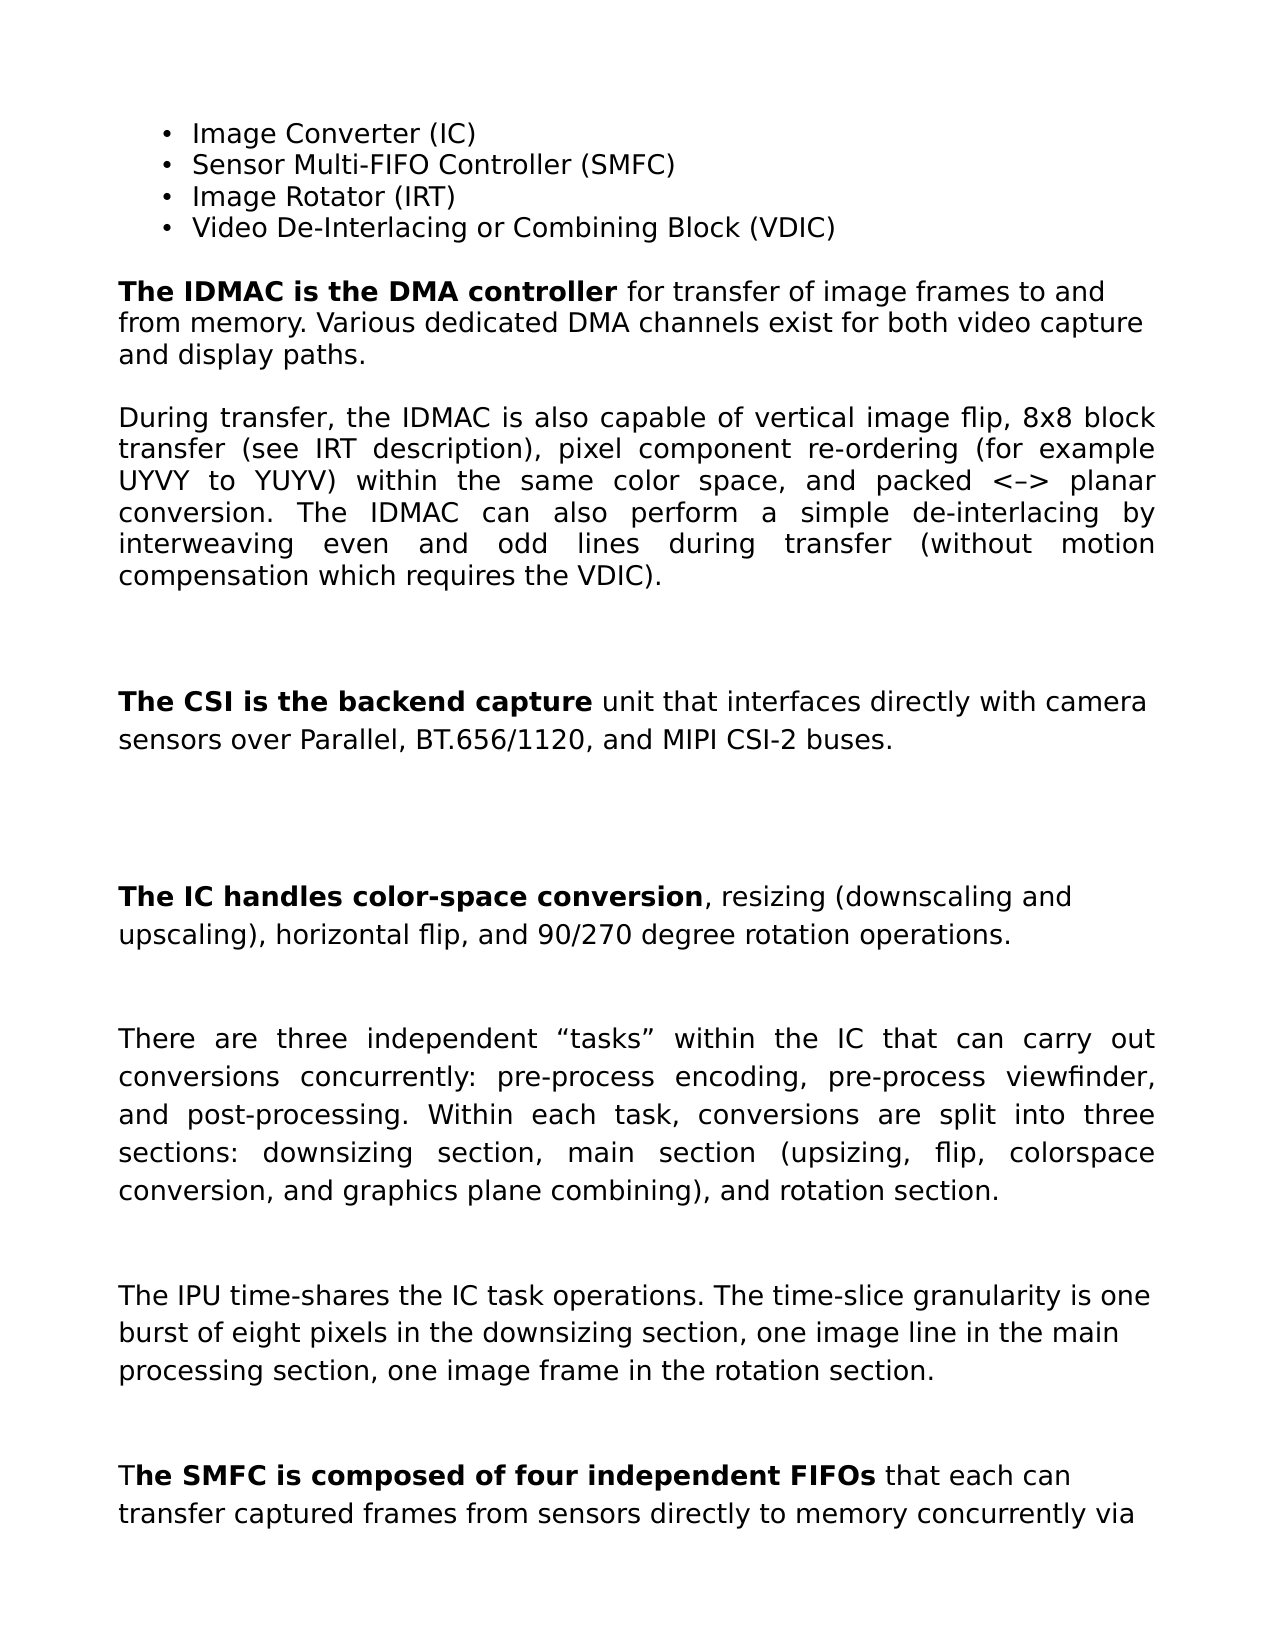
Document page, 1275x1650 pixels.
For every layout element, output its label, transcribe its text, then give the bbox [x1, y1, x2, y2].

text The CSI is the backend capture unit that interfaces directly with camera sensors over Parallel, BT.656/1120, and MIPI CSI-2 buses. [118, 686, 1157, 756]
text The IPU time-shares the IC task operations. The time-slice granularity is one burst of eight pixels in the downsizing section, one image line in the main processing section, one image frame in the rotation section. [118, 1280, 1157, 1387]
text The IC handles color-space conversion, resizing (downscaling and upscaling), horizontal flip, and 90/270 degree rotation operations. [118, 881, 1157, 951]
text During transfer, the IDMAC is also capable of vertical image flip, 8x8 block transfer (see IRT description), pixel component re-ordering (for example UYVY to YUYV) within the same color space, and packed <–> planar conversion. The IDMAC can also perform a simple de-interlacing by interweaving even and odd lines during transfer (without motion compensation which requires the VDIC). [118, 402, 1157, 592]
text The SMFC is composed of four independent FIFOs that each can transfer captured frames from sensors directly to memory concurrently via [118, 1460, 1157, 1530]
list Video De-Interlacing or Combining Block (VDIC) [162, 213, 1157, 244]
text There are three independent “tasks” within the IC that can carry out conversions concurrently: pre-process encoding, pre-process viewfinder, and post-processing. Within each task, conversions are split into three sections: downsizing section, main section (upsizing, flip, colorspace conversion, and graphics plane combining), and rotation section. [118, 1024, 1157, 1207]
list Sensor Multi-FIFO Controller (SMFC) [162, 150, 1157, 181]
list Image Rotator (IRT) [162, 181, 1157, 213]
text The IDMAC is the DMA controller for transfer of image frames to and from memory. Various dedicated DMA channels exist for both video capture and display paths. [118, 276, 1157, 371]
list Image Converter (IC) [162, 118, 1157, 150]
